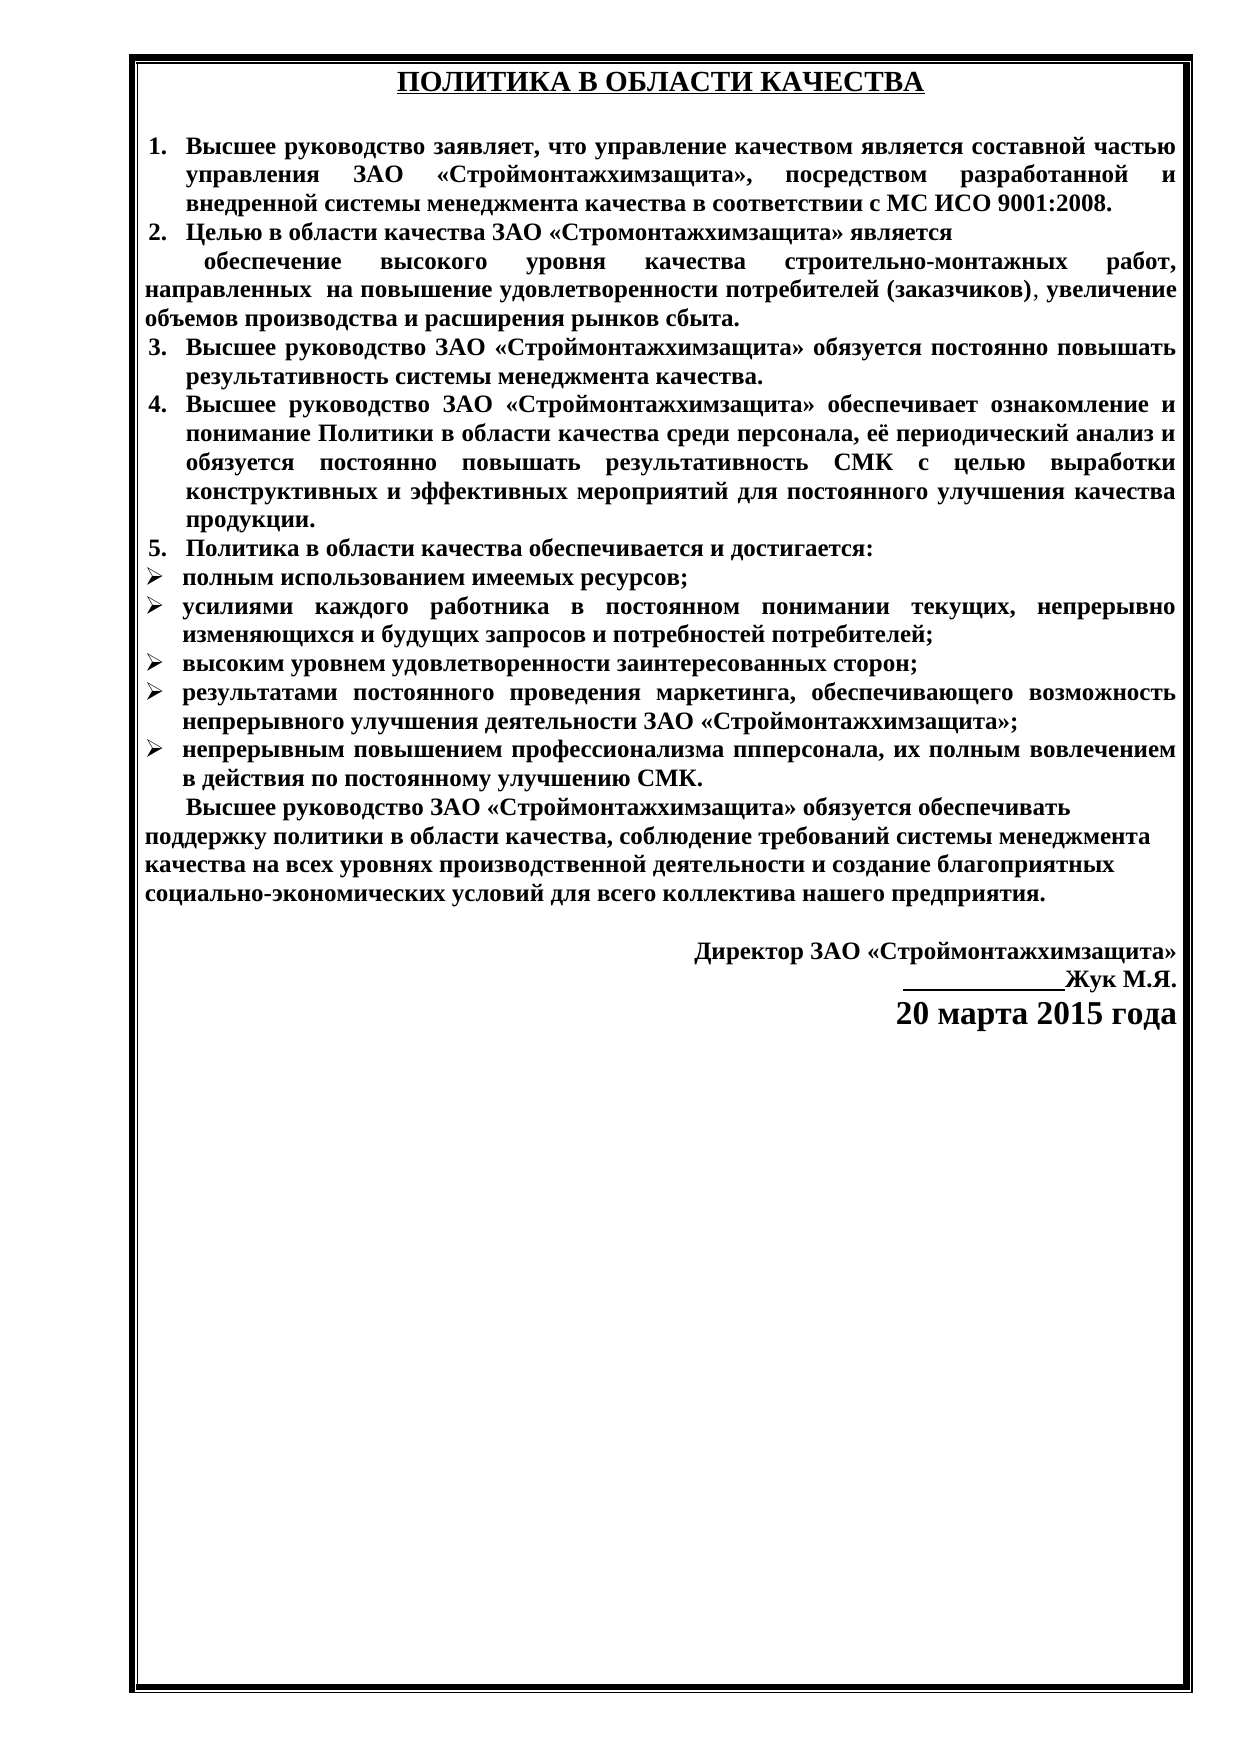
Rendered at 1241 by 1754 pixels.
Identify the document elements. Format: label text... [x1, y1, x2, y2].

table_header ПОЛИТИКА В ОБЛАСТИ КАЧЕСТВА Высшее руководство заявляет, что управление качеством является составной частью управления ЗАО «Строймонтажхимзащита», посредством разработанной и внедренной системы менеджмента качества в соответствии с МС ИСО 9001:2008. Целью в области качества ЗАО «Стромонтажхимзащита» является обеспечение высокого уровня качества строительно-монтажных работ, направленных на повышение удовлетворенности потребителей (заказчиков), увеличение объемов производства и расширения рынков сбыта. Высшее руководство ЗАО «Строймонтажхимзащита» обязуется постоянно повышать результативность системы менеджмента качества. Высшее руководство ЗАО «Строймонтажхимзащита» обеспечивает ознакомление и понимание Политики в области качества среди персонала, её периодический анализ и обязуется постоянно повышать результативность СМК с целью выработки конструктивных и эффективных мероприятий для постоянного улучшения качества продукции. Политика в области качества обеспечивается и достигается: полным использованием имеемых ресурсов; усилиями каждого работника в постоянном понимании текущих, непрерывно изменяющихся и будущих запросов и потребностей потребителей; высоким уровнем удовлетворенности заинтересованных сторон; результатами постоянного проведения маркетинга, обеспечивающего возможность непрерывного улучшения деятельности ЗАО «Строймонтажхимзащита»; непрерывным повышением профессионализма ппперсонала, их полным вовлечением в действия по постоянному улучшению СМК. Высшее руководство ЗАО «Строймонтажхимзащита» обязуется обеспечивать поддержку политики в области качества, соблюдение требований системы менеджмента качества на всех уровнях производственной деятельности и создание благоприятных социально-экономических условий для всего коллектива нашего предприятия. Директор ЗАО «Строймонтажхимзащита» Жук М.Я. 20 марта 2015 года [138, 64, 1183, 1684]
